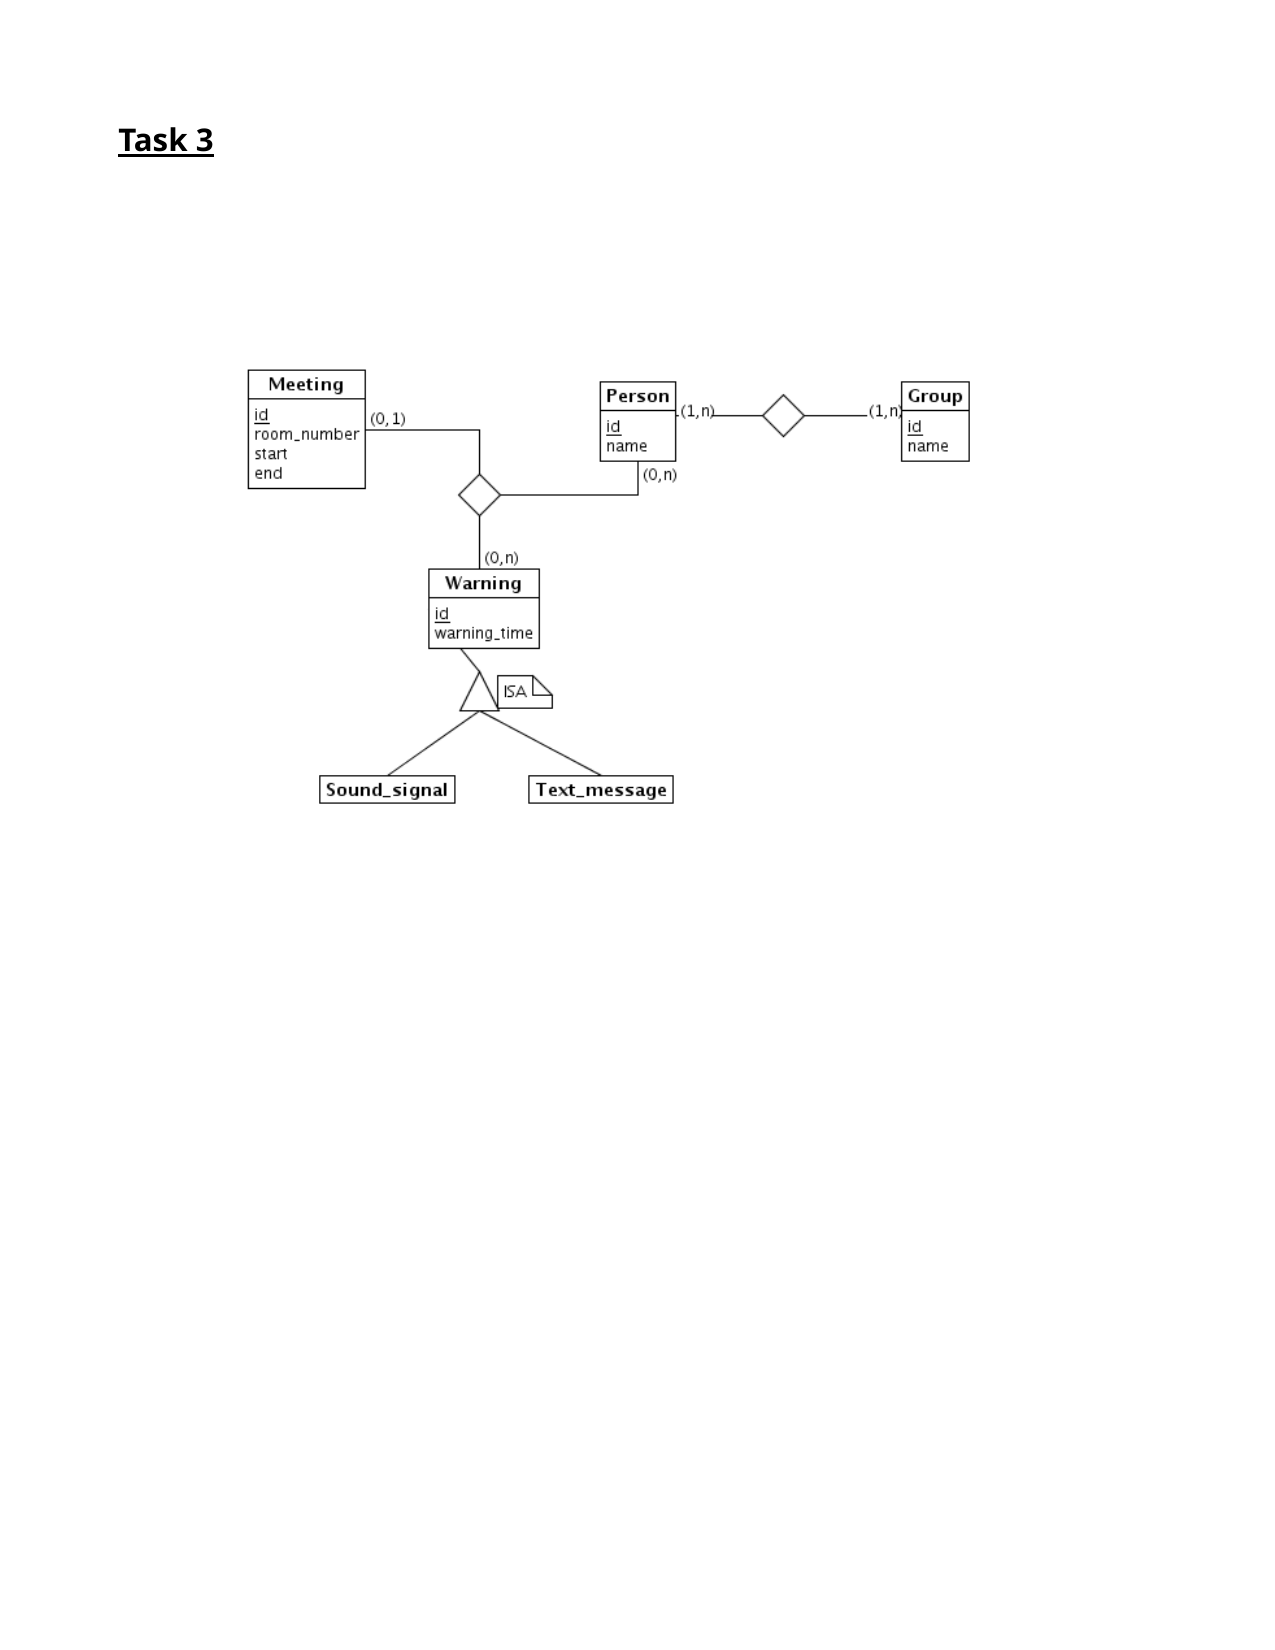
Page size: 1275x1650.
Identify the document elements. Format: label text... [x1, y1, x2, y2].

picture [118, 333, 1157, 1112]
text Task 3 [118, 118, 1157, 161]
